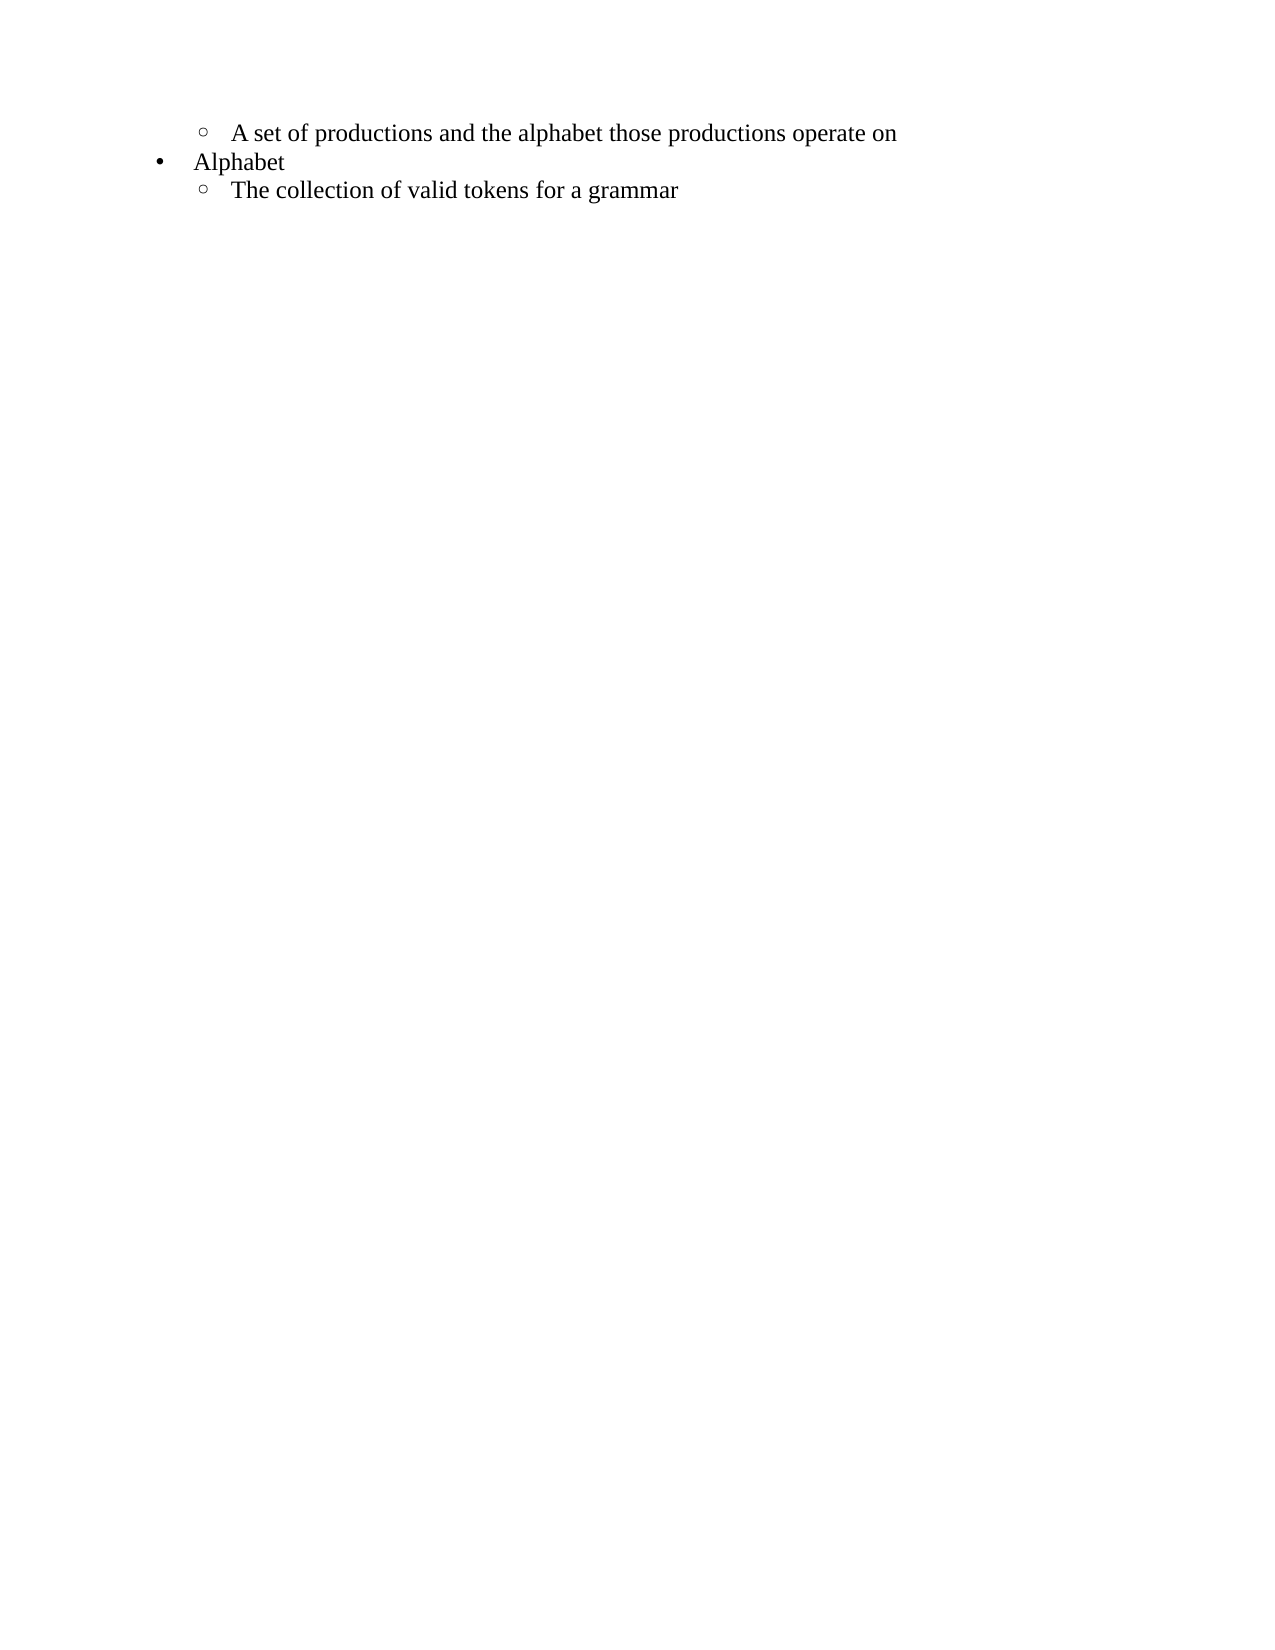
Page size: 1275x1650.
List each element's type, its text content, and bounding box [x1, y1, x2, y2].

list The collection of valid tokens for a grammar [193, 176, 1157, 204]
list Alphabet [156, 147, 1157, 176]
list A set of productions and the alphabet those productions operate on [193, 118, 1157, 147]
